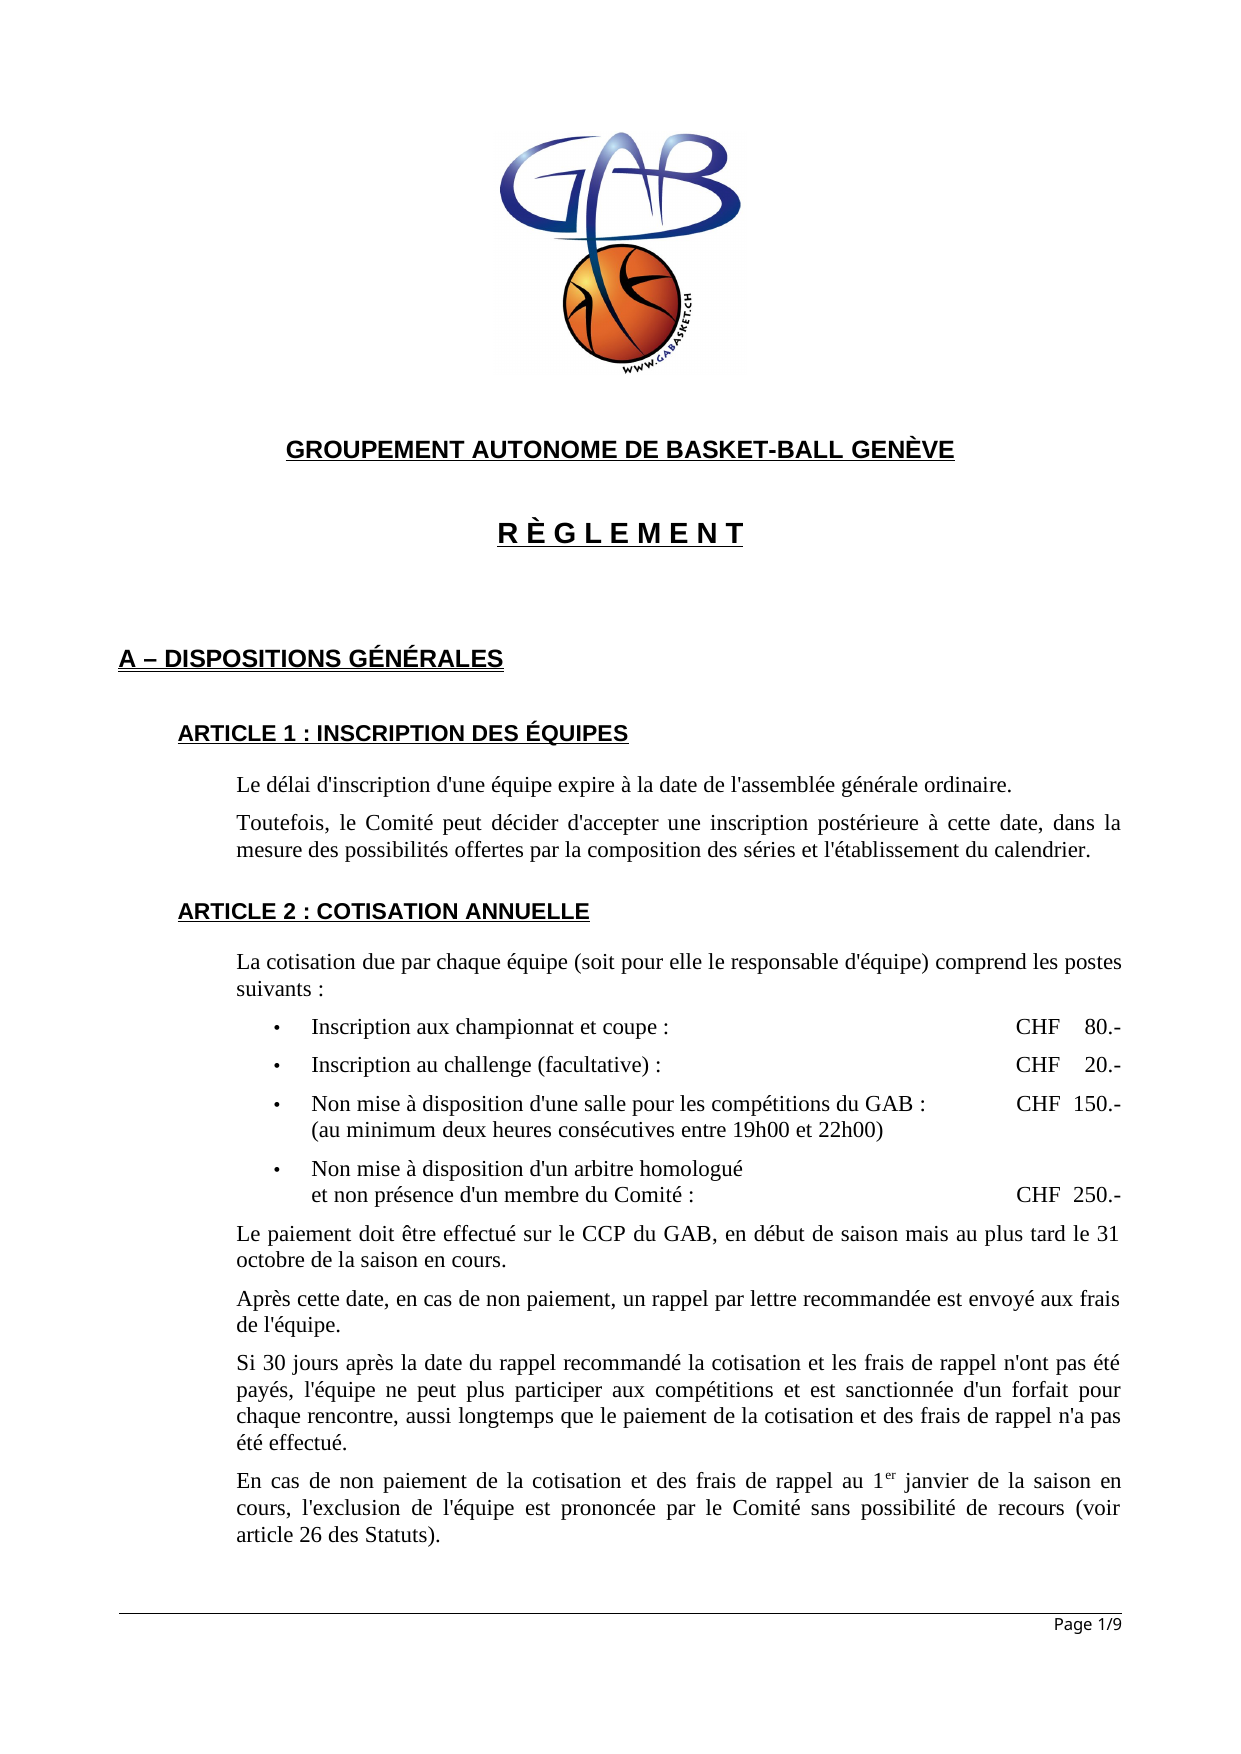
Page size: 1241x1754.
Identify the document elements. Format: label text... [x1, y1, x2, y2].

picture [493, 131, 747, 375]
subtitle ARTICLE 2 : COTISATION ANNUELLE [177, 897, 1122, 924]
text Après cette date, en cas de non paiement, un rappel par lettre recommandée est envoyé aux frais de l'équipe. [236, 1284, 1122, 1337]
subtitle ARTICLE 1 : INSCRIPTION DES ÉQUIPES [177, 720, 1122, 747]
list Non mise à disposition d'une salle pour les compétitions du GAB : CHF 150.- (au minimum deux heures consécutives entre 19h00 et 22h00) [274, 1090, 1122, 1143]
text Si 30 jours après la date du rappel recommandé la cotisation et les frais de rappel n'ont pas été payés, l'équipe ne peut plus participer aux compétitions et est sanctionnée d'un forfait pour chaque rencontre, aussi longtemps que le paiement de la cotisation et des frais de rappel n'a pas été effectué. [236, 1349, 1122, 1456]
text R è G L E M E N T [118, 516, 1122, 550]
subtitle A – DISPOSITIONS GÉNÉRALES [118, 643, 1122, 672]
text La cotisation due par chaque équipe (soit pour elle le responsable d'équipe) comprend les postes suivants : [236, 948, 1122, 1001]
list Inscription au challenge (facultative) : CHF 20.- [274, 1051, 1122, 1078]
text Le délai d'inscription d'une équipe expire à la date de l'assemblée générale ordinaire. [236, 771, 1122, 797]
list Inscription aux championnat et coupe : CHF 80.- [274, 1013, 1122, 1039]
text Le paiement doit être effectué sur le CCP du GAB, en début de saison mais au plus tard le 31 octobre de la saison en cours. [236, 1219, 1122, 1273]
text En cas de non paiement de la cotisation et des frais de rappel au 1er janvier de la saison en cours, l'exclusion de l'équipe est prononcée par le Comité sans possibilité de recours (voir article 26 des Statuts). [236, 1467, 1122, 1547]
text Toutefois, le Comité peut décider d'accepter une inscription postérieure à cette date, dans la mesure des possibilités offertes par la composition des séries et l'établissement du calendrier. [236, 809, 1122, 862]
text GROUPEMENT AUTONOME DE BASKET-BALL Genève [118, 435, 1122, 464]
list Non mise à disposition d'un arbitre homologué et non présence d'un membre du Comité : CHF 250.- [274, 1154, 1122, 1208]
